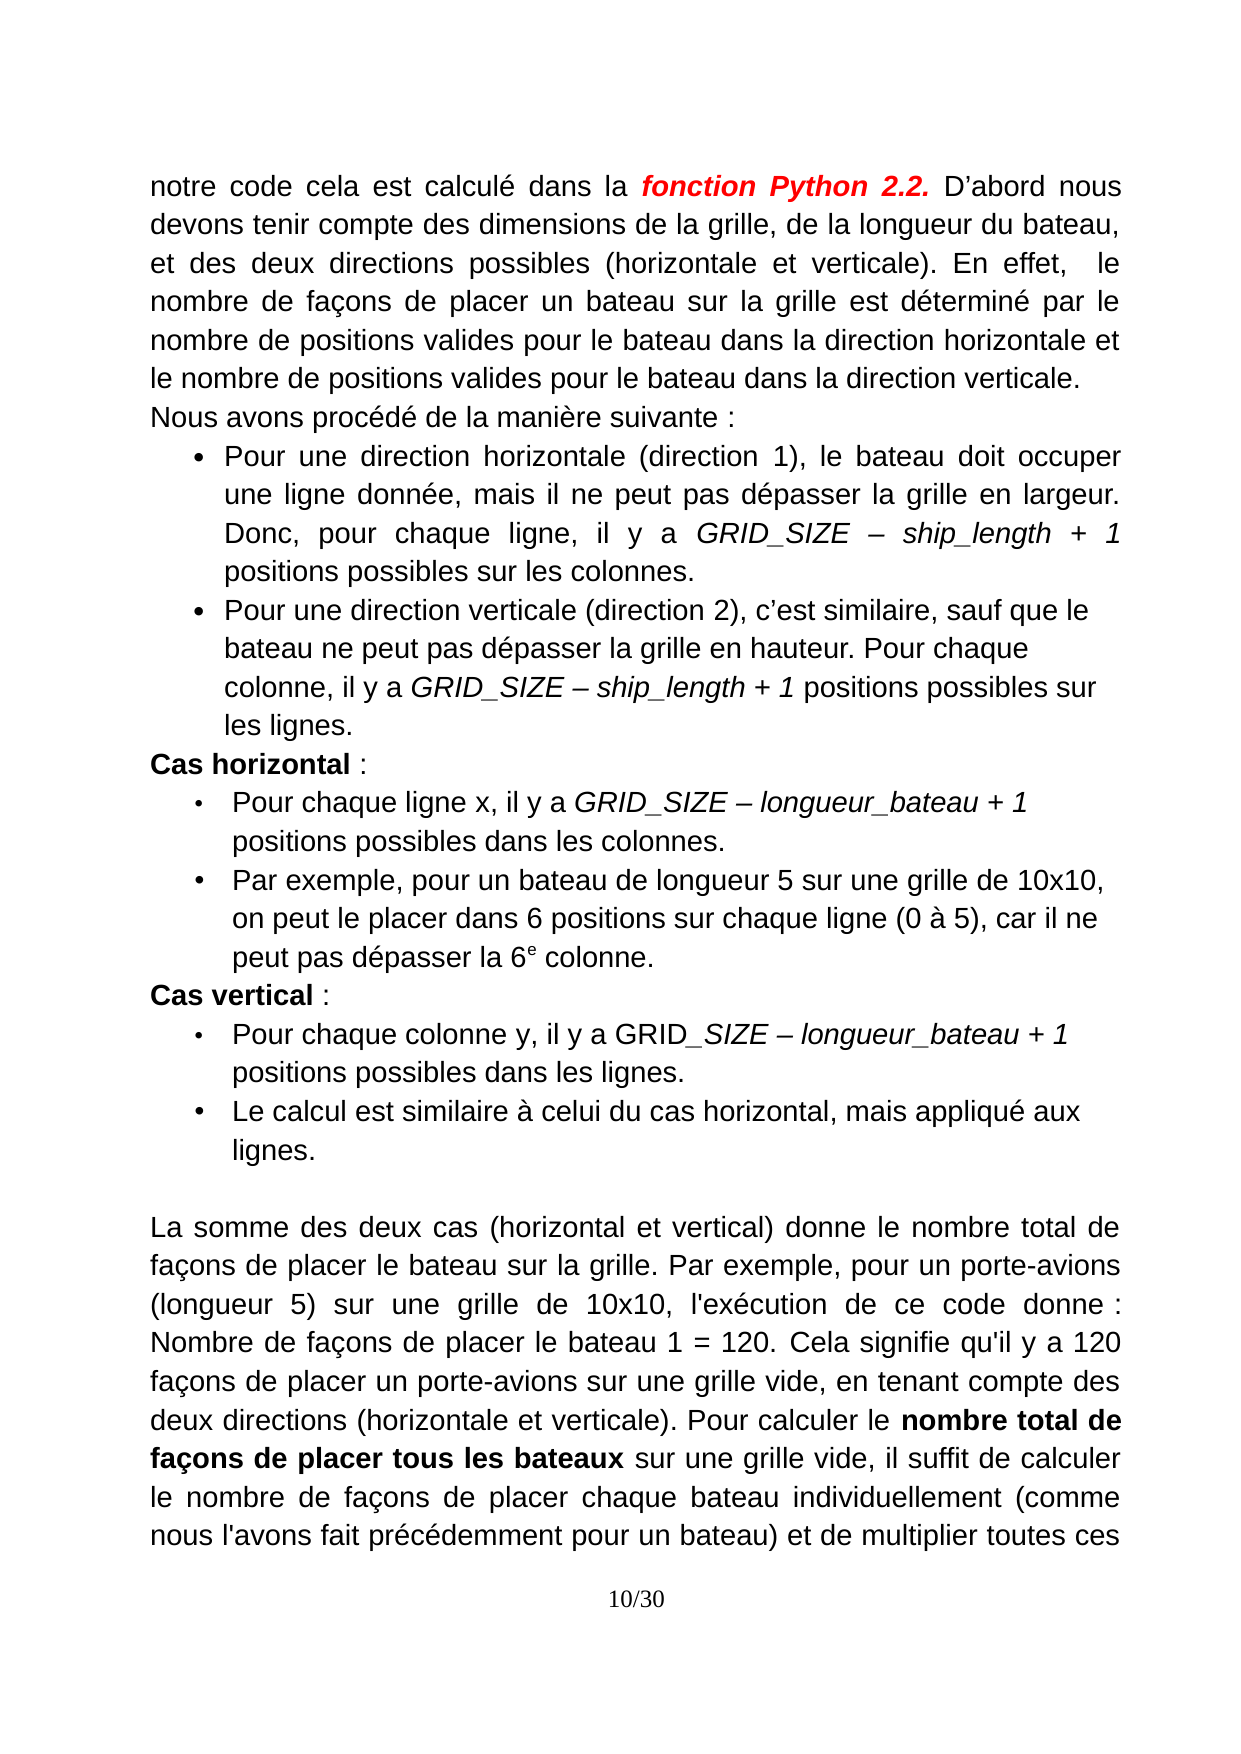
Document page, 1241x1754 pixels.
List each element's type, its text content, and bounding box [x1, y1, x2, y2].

list Le calcul est similaire à celui du cas horizontal, mais appliqué aux lignes. [194, 1094, 1122, 1166]
list Par exemple, pour un bateau de longueur 5 sur une grille de 10x10, on peut le placer dans 6 positions sur chaque ligne (0 à 5), car il ne peut pas dépasser la 6e colonne. [194, 862, 1122, 973]
list Pour une direction verticale (direction 2), c’est similaire, sauf que le bateau ne peut pas dépasser la grille en hauteur. Pour chaque colonne, il y a GRID_SIZE – ship_length + 1 positions possibles sur les lignes. [194, 593, 1122, 742]
list Pour chaque ligne x, il y a GRID_SIZE – longueur_bateau + 1 positions possibles dans les colonnes. [194, 785, 1122, 857]
text Cas horizontal : [150, 747, 1122, 780]
text Nous avons procédé de la manière suivante : [150, 400, 1122, 433]
list Pour une direction horizontale (direction 1), le bateau doit occuper une ligne donnée, mais il ne peut pas dépasser la grille en largeur. Donc, pour chaque ligne, il y a GRID_SIZE – ship_length + 1 positions possibles sur les colonnes. [194, 438, 1122, 588]
text Cas vertical : [150, 978, 1122, 1012]
text La somme des deux cas (horizontal et vertical) donne le nombre total de façons de placer le bateau sur la grille. Par exemple, pour un porte-avions (longueur 5) sur une grille de 10x10, l'exécution de ce code donne : Nombre de façons de placer le bateau 1 = 120. Cela signifie qu'il y a 120 façons de placer un porte-avions sur une grille vide, en tenant compte des deux directions (horizontale et verticale). Pour calculer le nombre total de façons de placer tous les bateaux sur une grille vide, il suffit de calculer le nombre de façons de placer chaque bateau individuellement (comme nous l'avons fait précédemment pour un bateau) et de multiplier toutes ces [150, 1210, 1122, 1552]
text notre code cela est calculé dans la fonction Python 2.2. D’abord nous devons tenir compte des dimensions de la grille, de la longueur du bateau, et des deux directions possibles (horizontale et verticale). En effet, le nombre de façons de placer un bateau sur la grille est déterminé par le nombre de positions valides pour le bateau dans la direction horizontale et le nombre de positions valides pour le bateau dans la direction verticale. [150, 169, 1122, 395]
list Pour chaque colonne y, il y a GRID_SIZE – longueur_bateau + 1 positions possibles dans les lignes. [194, 1017, 1122, 1089]
